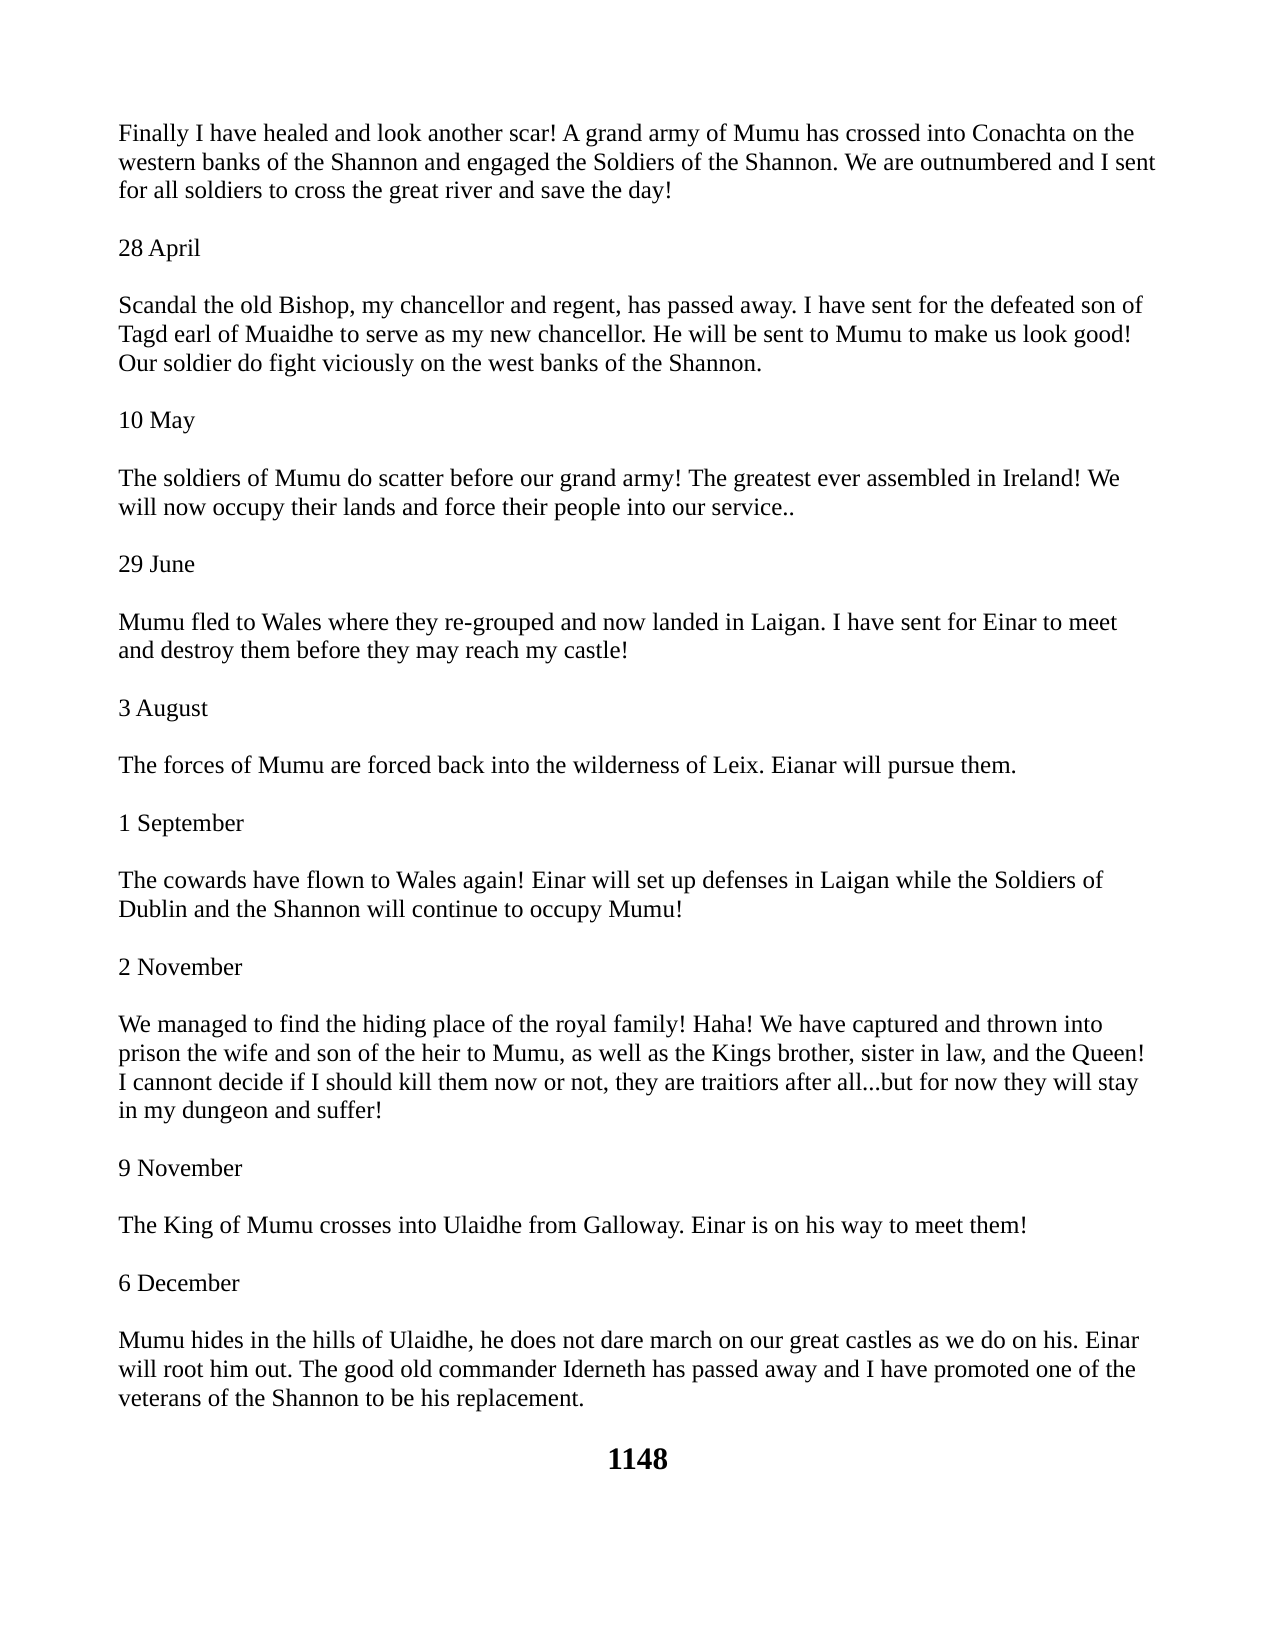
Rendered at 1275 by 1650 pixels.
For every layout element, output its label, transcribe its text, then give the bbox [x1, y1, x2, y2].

text 2 November [118, 952, 1157, 981]
text The cowards have flown to Wales again! Einar will set up defenses in Laigan while the Soldiers of Dublin and the Shannon will continue to occupy Mumu! [118, 866, 1157, 923]
text The forces of Mumu are forced back into the wilderness of Leix. Eianar will pursue them. [118, 751, 1157, 779]
text The King of Mumu crosses into Ulaidhe from Galloway. Einar is on his way to meet them! [118, 1211, 1157, 1239]
text Mumu fled to Wales where they re-grouped and now landed in Laigan. I have sent for Einar to meet and destroy them before they may reach my castle! [118, 607, 1157, 664]
text The soldiers of Mumu do scatter before our grand army! The greatest ever assembled in Ireland! We will now occupy their lands and force their people into our service.. [118, 463, 1157, 521]
text 1 September [118, 808, 1157, 837]
text We managed to find the hiding place of the royal family! Haha! We have captured and thrown into prison the wife and son of the heir to Mumu, as well as the Kings brother, sister in law, and the Queen! I cannont decide if I should kill them now or not, they are traitiors after all...but for now they will stay in my dungeon and suffer! [118, 1009, 1157, 1124]
text Finally I have healed and look another scar! A grand army of Mumu has crossed into Conachta on the western banks of the Shannon and engaged the Soldiers of the Shannon. We are outnumbered and I sent for all soldiers to cross the great river and save the day! [118, 118, 1157, 204]
text Scandal the old Bishop, my chancellor and regent, has passed away. I have sent for the defeated son of Tagd earl of Muaidhe to serve as my new chancellor. He will be sent to Mumu to make us look good! Our soldier do fight viciously on the west banks of the Shannon. [118, 291, 1157, 377]
text 28 April [118, 233, 1157, 262]
text 10 May [118, 406, 1157, 434]
text 29 June [118, 549, 1157, 578]
text 3 August [118, 693, 1157, 722]
text 6 December [118, 1268, 1157, 1297]
text Mumu hides in the hills of Ulaidhe, he does not dare march on our great castles as we do on his. Einar will root him out. The good old commander Iderneth has passed away and I have promoted one of the veterans of the Shannon to be his replacement. [118, 1326, 1157, 1412]
text 1148 [118, 1441, 1157, 1477]
text 9 November [118, 1153, 1157, 1182]
